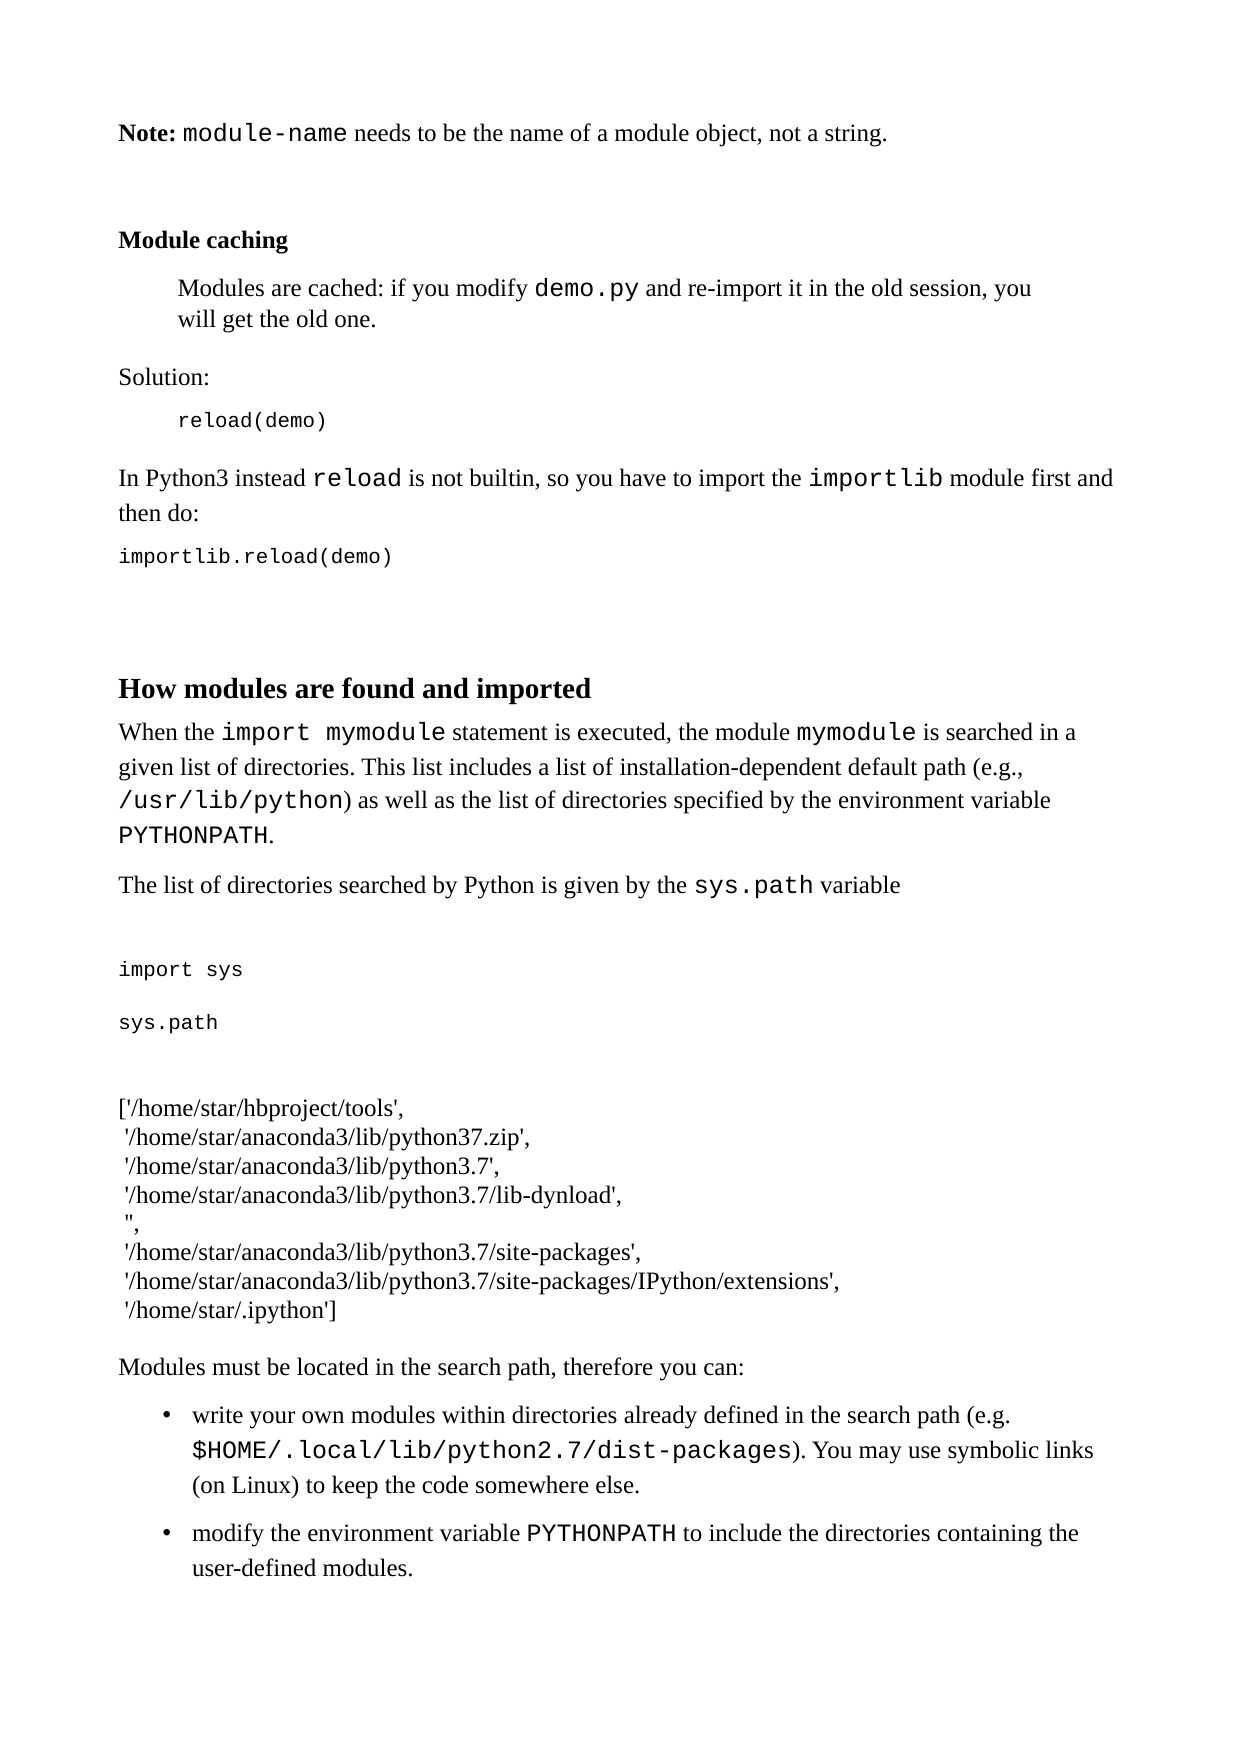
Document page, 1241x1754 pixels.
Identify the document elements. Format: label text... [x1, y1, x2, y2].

text Module caching [118, 226, 1122, 254]
text reload(demo) [177, 410, 1063, 433]
text '/home/star/anaconda3/lib/python37.zip', [118, 1122, 1122, 1151]
text In Python3 instead reload is not builtin, so you have to import the importlib module first and then do: [118, 463, 1122, 527]
text '/home/star/anaconda3/lib/python3.7/site-packages', [118, 1237, 1122, 1266]
text import sys [118, 958, 1122, 982]
subtitle How modules are found and imported [118, 671, 1122, 704]
text ['/home/star/hbproject/tools', [118, 1093, 1122, 1122]
list write your own modules within directories already defined in the search path (e.g. $HOME/.local/lib/python2.7/dist-packages). You may use symbolic links (on Linux) to keep the code somewhere else. [162, 1400, 1122, 1499]
text Modules are cached: if you modify demo.py and re-import it in the old session, you will get the old one. [177, 273, 1063, 333]
text Modules must be located in the search path, therefore you can: [118, 1352, 1122, 1381]
text The list of directories searched by Python is given by the sys.path variable [118, 870, 1122, 901]
text Solution: [118, 362, 1122, 391]
text When the import mymodule statement is executed, the module mymodule is searched in a given list of directories. This list includes a list of installation-dependent default path (e.g., /usr/lib/python) as well as the list of directories specified by the environment variable PYTHONPATH. [118, 717, 1122, 851]
text sys.path [118, 1012, 1122, 1035]
text '/home/star/anaconda3/lib/python3.7/lib-dynload', [118, 1180, 1122, 1208]
text '', [118, 1208, 1122, 1237]
text '/home/star/.ipython'] [118, 1295, 1122, 1323]
text '/home/star/anaconda3/lib/python3.7/site-packages/IPython/extensions', [118, 1266, 1122, 1295]
text Note: module-name needs to be the name of a module object, not a string. [118, 118, 1122, 149]
list modify the environment variable PYTHONPATH to include the directories containing the user-defined modules. [162, 1518, 1122, 1582]
text importlib.reload(demo) [118, 546, 1122, 569]
text '/home/star/anaconda3/lib/python3.7', [118, 1151, 1122, 1180]
